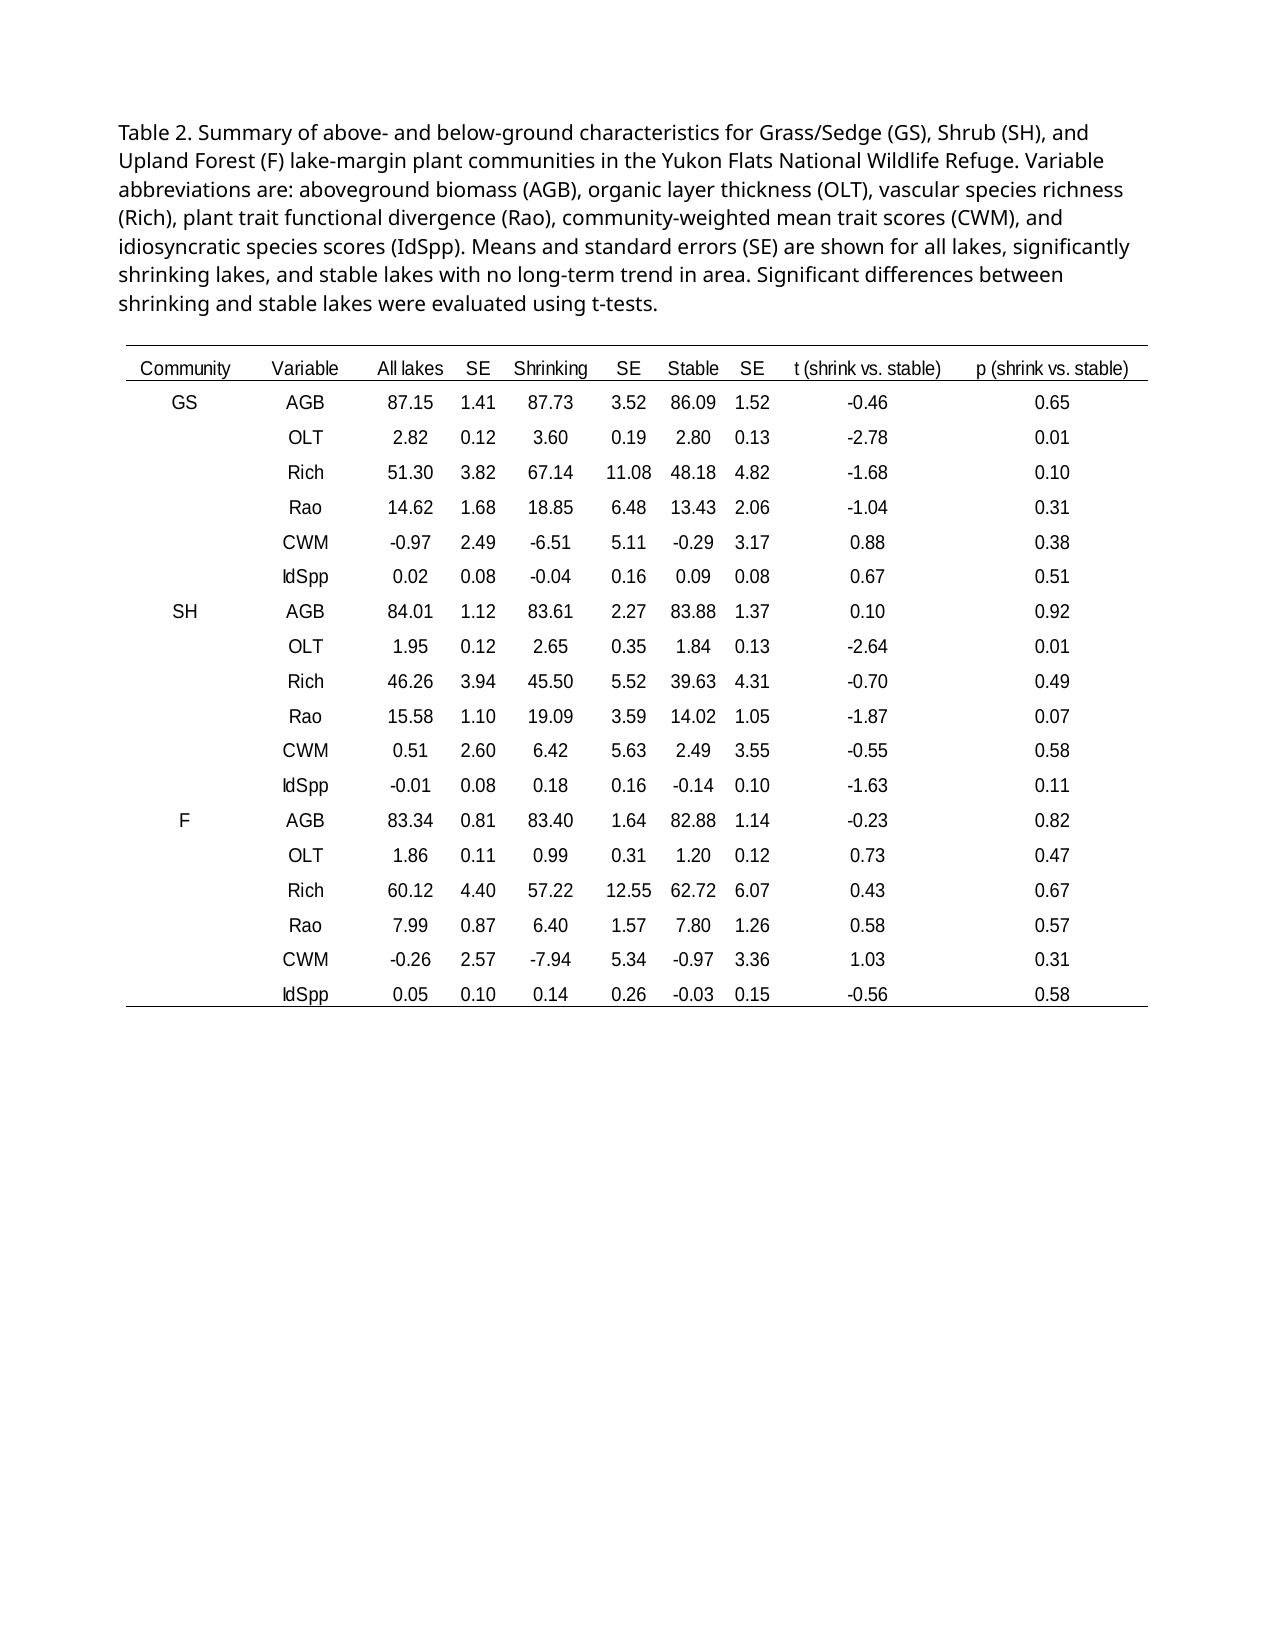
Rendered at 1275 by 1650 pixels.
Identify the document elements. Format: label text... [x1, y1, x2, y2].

text Table 2. Summary of above- and below-ground characteristics for Grass/Sedge (GS), Shrub (SH), and Upland Forest (F) lake-margin plant communities in the Yukon Flats National Wildlife Refuge. Variable abbreviations are: aboveground biomass (AGB), organic layer thickness (OLT), vascular species richness (Rich), plant trait functional divergence (Rao), community-weighted mean trait scores (CWM), and idiosyncratic species scores (IdSpp). Means and standard errors (SE) are shown for all lakes, significantly shrinking lakes, and stable lakes with no long-term trend in area. Significant differences between shrinking and stable lakes were evaluated using t-tests. [118, 118, 1157, 317]
